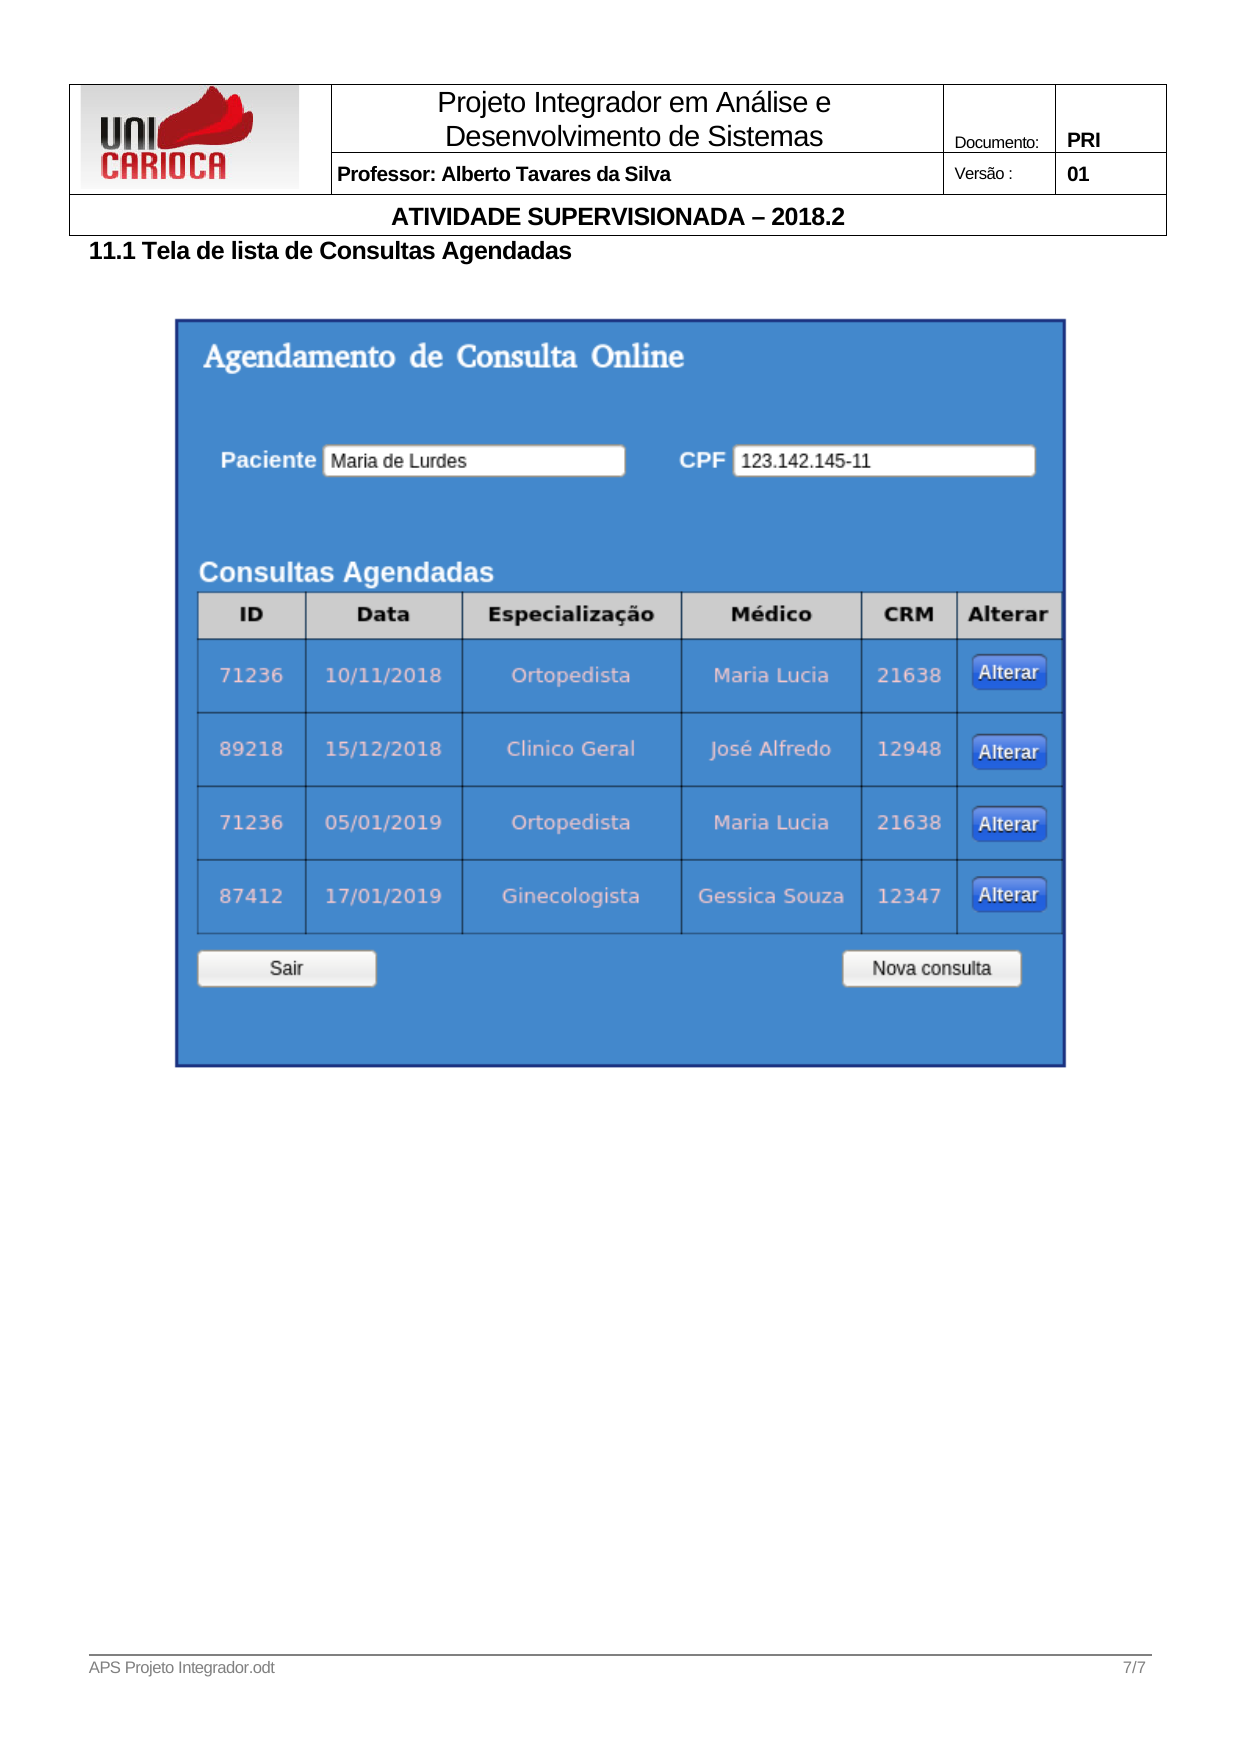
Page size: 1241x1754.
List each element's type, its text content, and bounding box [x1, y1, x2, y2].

list 11.1 Tela de lista de Consultas Agendadas [89, 87, 331, 194]
list 11.1 Tela de lista de Consultas Agendadas [89, 195, 1152, 235]
picture [167, 313, 1074, 1077]
list 11.1 Tela de lista de Consultas Agendadas [1056, 87, 1152, 152]
list 11.1 Tela de lista de Consultas Agendadas [332, 153, 943, 194]
picture [80, 85, 300, 189]
list 11.1 Tela de lista de Consultas Agendadas [944, 153, 1055, 194]
list 11.1 Tela de lista de Consultas Agendadas [89, 236, 1152, 265]
list 11.1 Tela de lista de Consultas Agendadas [332, 87, 943, 152]
list 11.1 Tela de lista de Consultas Agendadas [944, 87, 1055, 152]
list 11.1 Tela de lista de Consultas Agendadas [1056, 153, 1152, 194]
